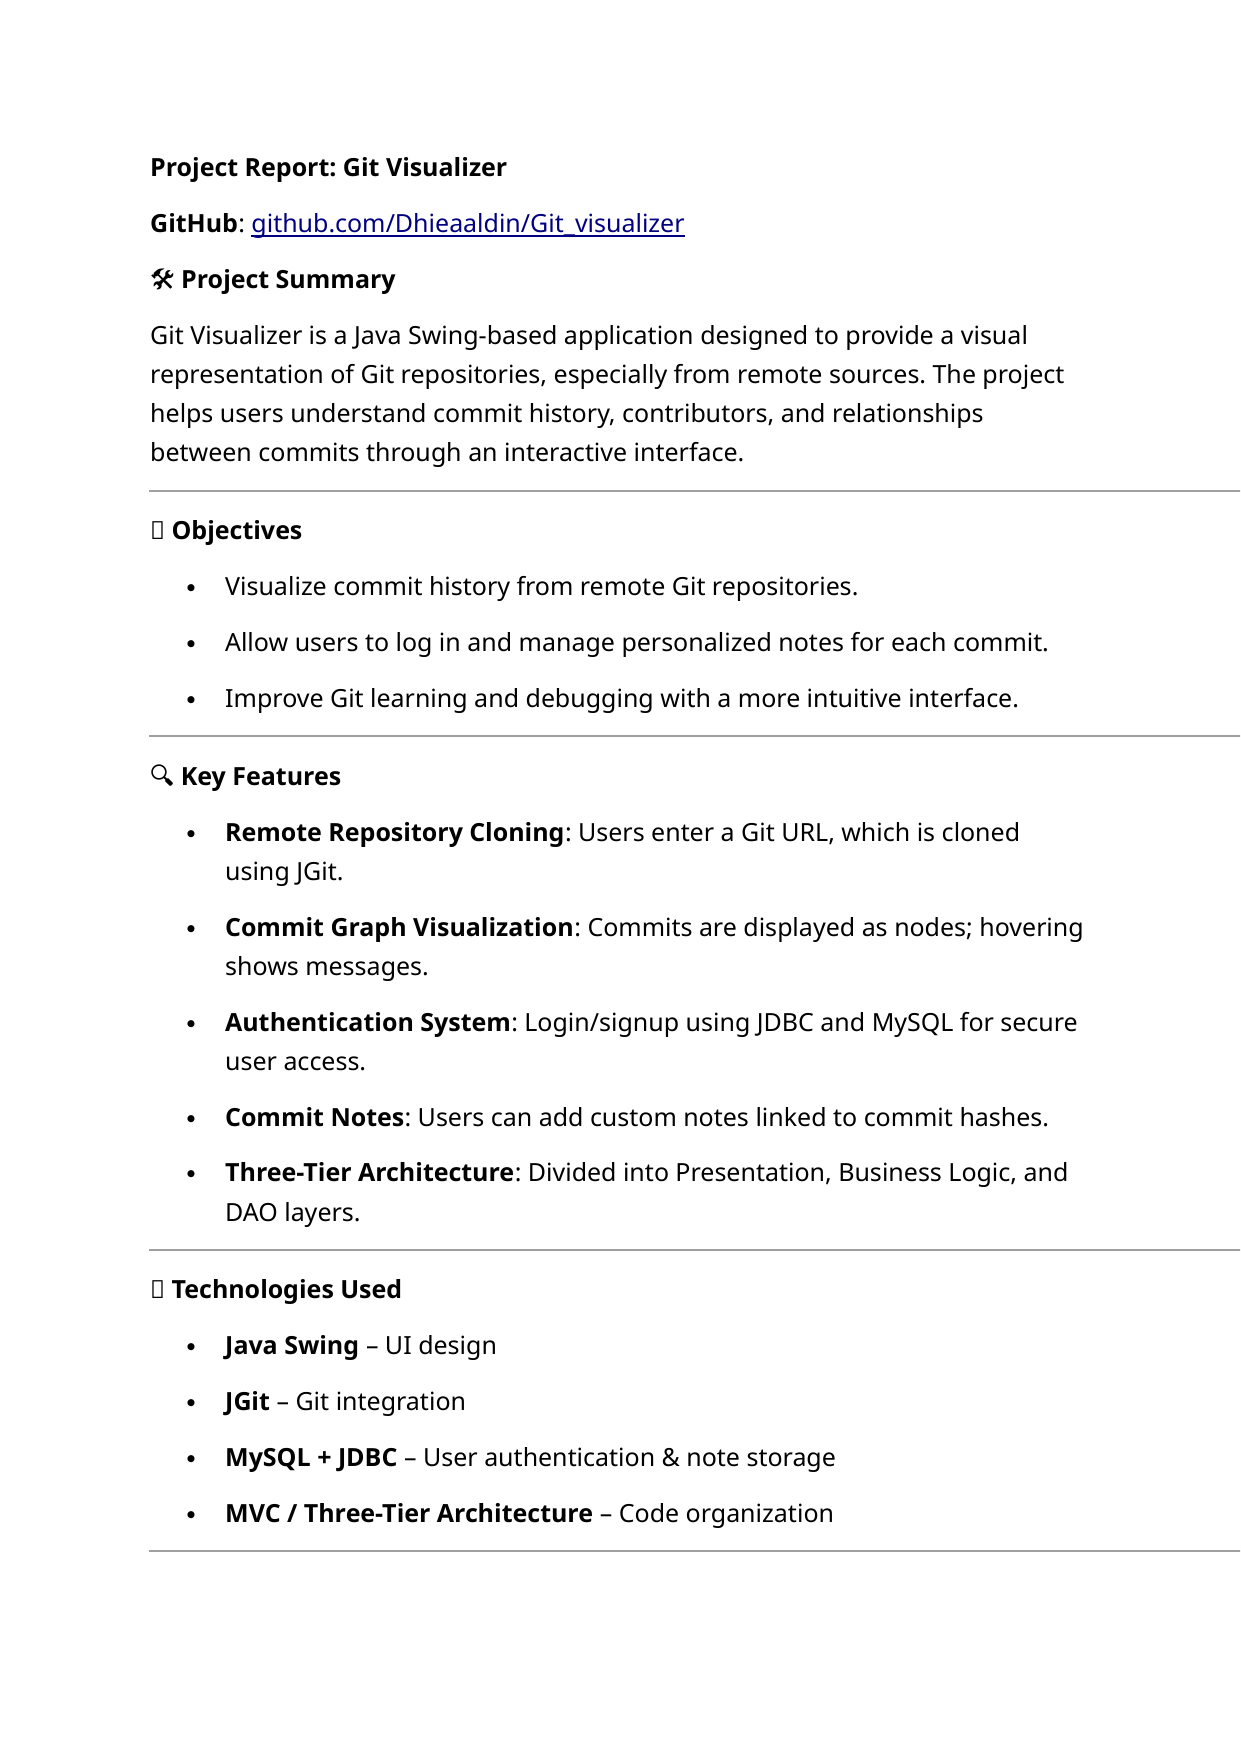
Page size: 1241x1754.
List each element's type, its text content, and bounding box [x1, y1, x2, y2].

list Three-Tier Architecture: Divided into Presentation, Business Logic, and DAO layers. [187, 1155, 1090, 1228]
list Improve Git learning and debugging with a more intuitive interface. [187, 680, 1090, 714]
text 🧱 Technologies Used [150, 1272, 1090, 1306]
text ✅ Objectives [150, 513, 1090, 547]
list Commit Notes: Users can add custom notes linked to commit hashes. [187, 1099, 1090, 1133]
text GitHub: github.com/Dhieaaldin/Git_visualizer [150, 206, 1090, 240]
list Authentication System: Login/signup using JDBC and MySQL for secure user access. [187, 1004, 1090, 1077]
list MVC / Three-Tier Architecture – Code organization [187, 1495, 1090, 1529]
list Remote Repository Cloning: Users enter a Git URL, which is cloned using JGit. [187, 814, 1090, 887]
text Project Report: Git Visualizer [150, 150, 1090, 184]
text 🛠 Project Summary [150, 262, 1090, 296]
list Visualize commit history from remote Git repositories. [187, 569, 1090, 603]
text 🔍 Key Features [150, 758, 1090, 792]
text Git Visualizer is a Java Swing-based application designed to provide a visual representation of Git repositories, especially from remote sources. The project helps users understand commit history, contributors, and relationships between commits through an interactive interface. [150, 317, 1090, 469]
list Allow users to log in and manage personalized notes for each commit. [187, 624, 1090, 659]
list Commit Graph Visualization: Commits are displayed as nodes; hovering shows messages. [187, 909, 1090, 982]
list MySQL + JDBC – User authentication & note storage [187, 1439, 1090, 1474]
list JGit – Git integration [187, 1384, 1090, 1418]
list Java Swing – UI design [187, 1328, 1090, 1362]
